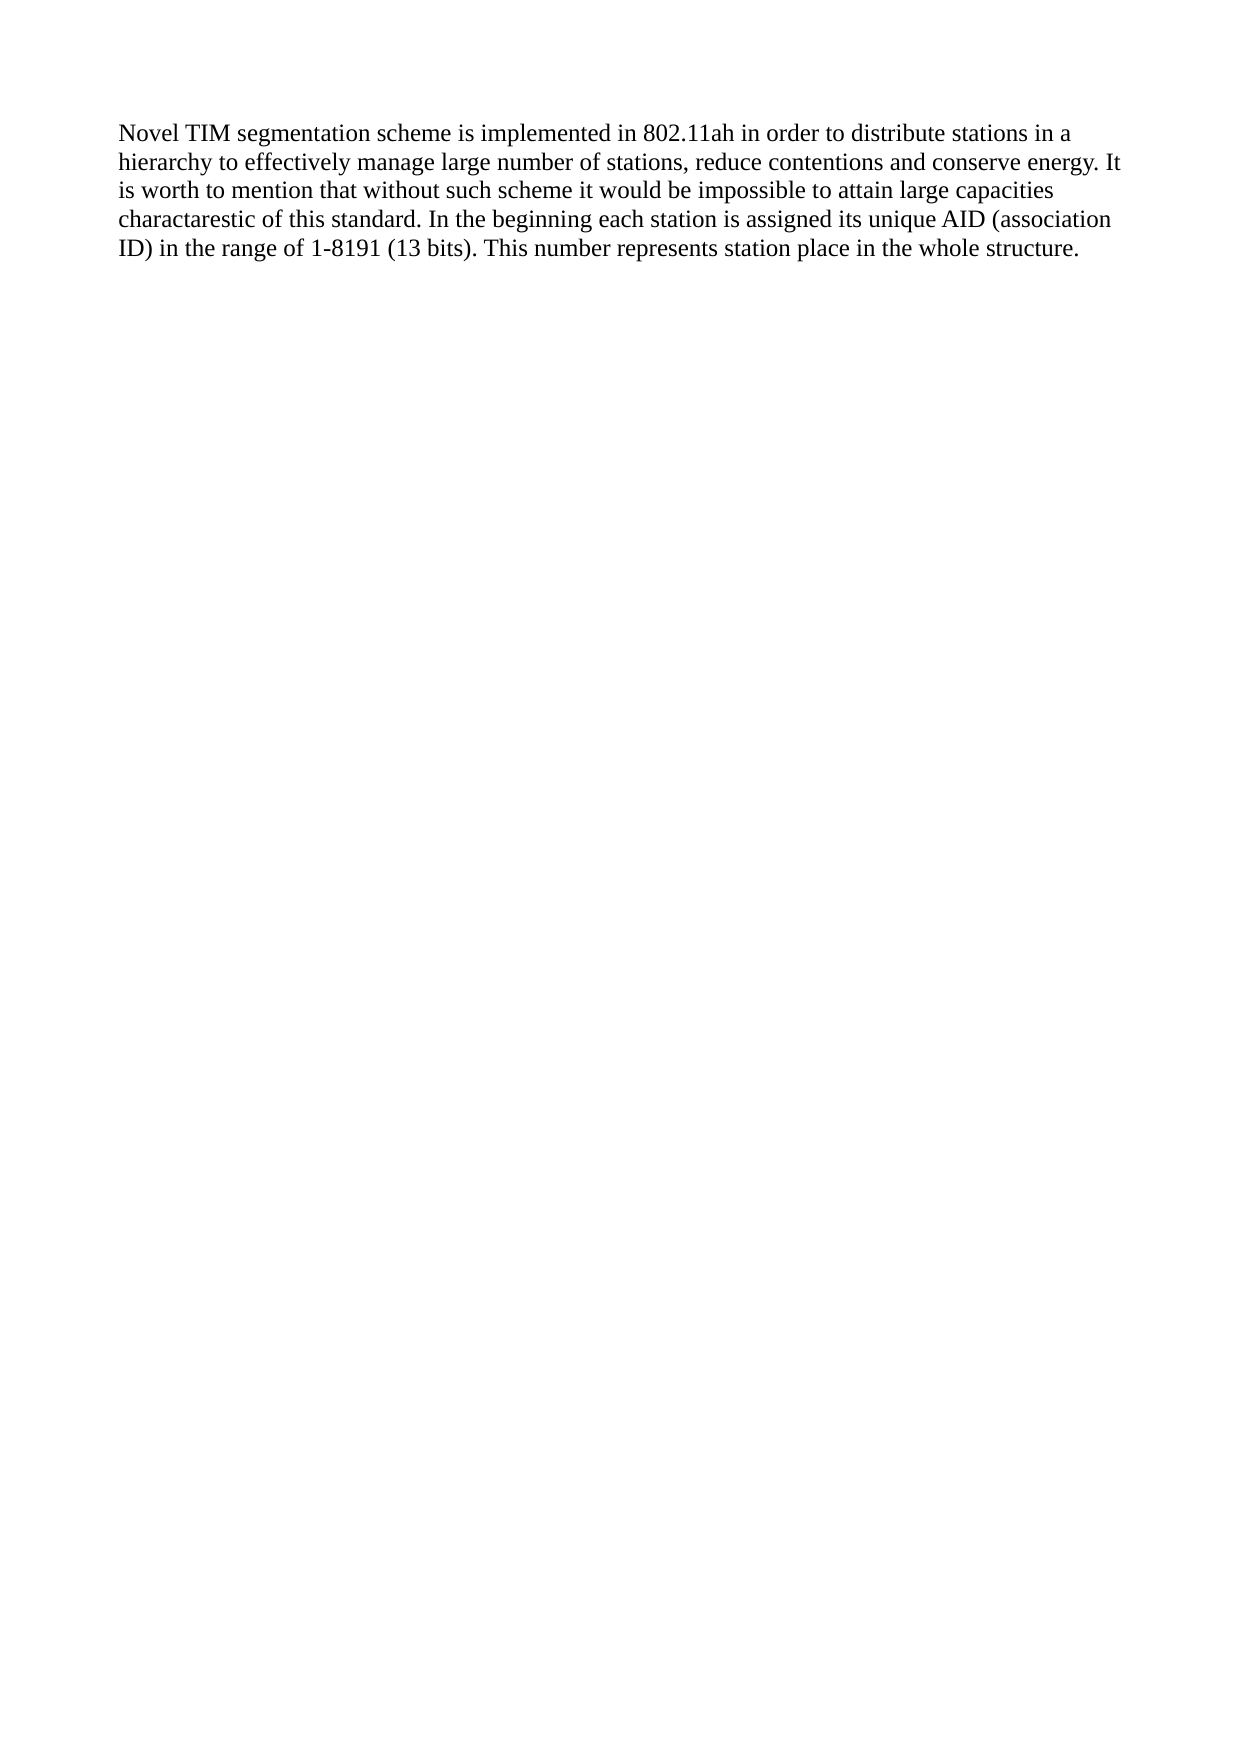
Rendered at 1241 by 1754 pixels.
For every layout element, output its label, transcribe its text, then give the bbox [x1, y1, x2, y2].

text Novel TIM segmentation scheme is implemented in 802.11ah in order to distribute stations in a hierarchy to effectively manage large number of stations, reduce contentions and conserve energy. It is worth to mention that without such scheme it would be impossible to attain large capacities charactarestic of this standard. In the beginning each station is assigned its unique AID (association ID) in the range of 1-8191 (13 bits). This number represents station place in the whole structure. [118, 118, 1122, 262]
